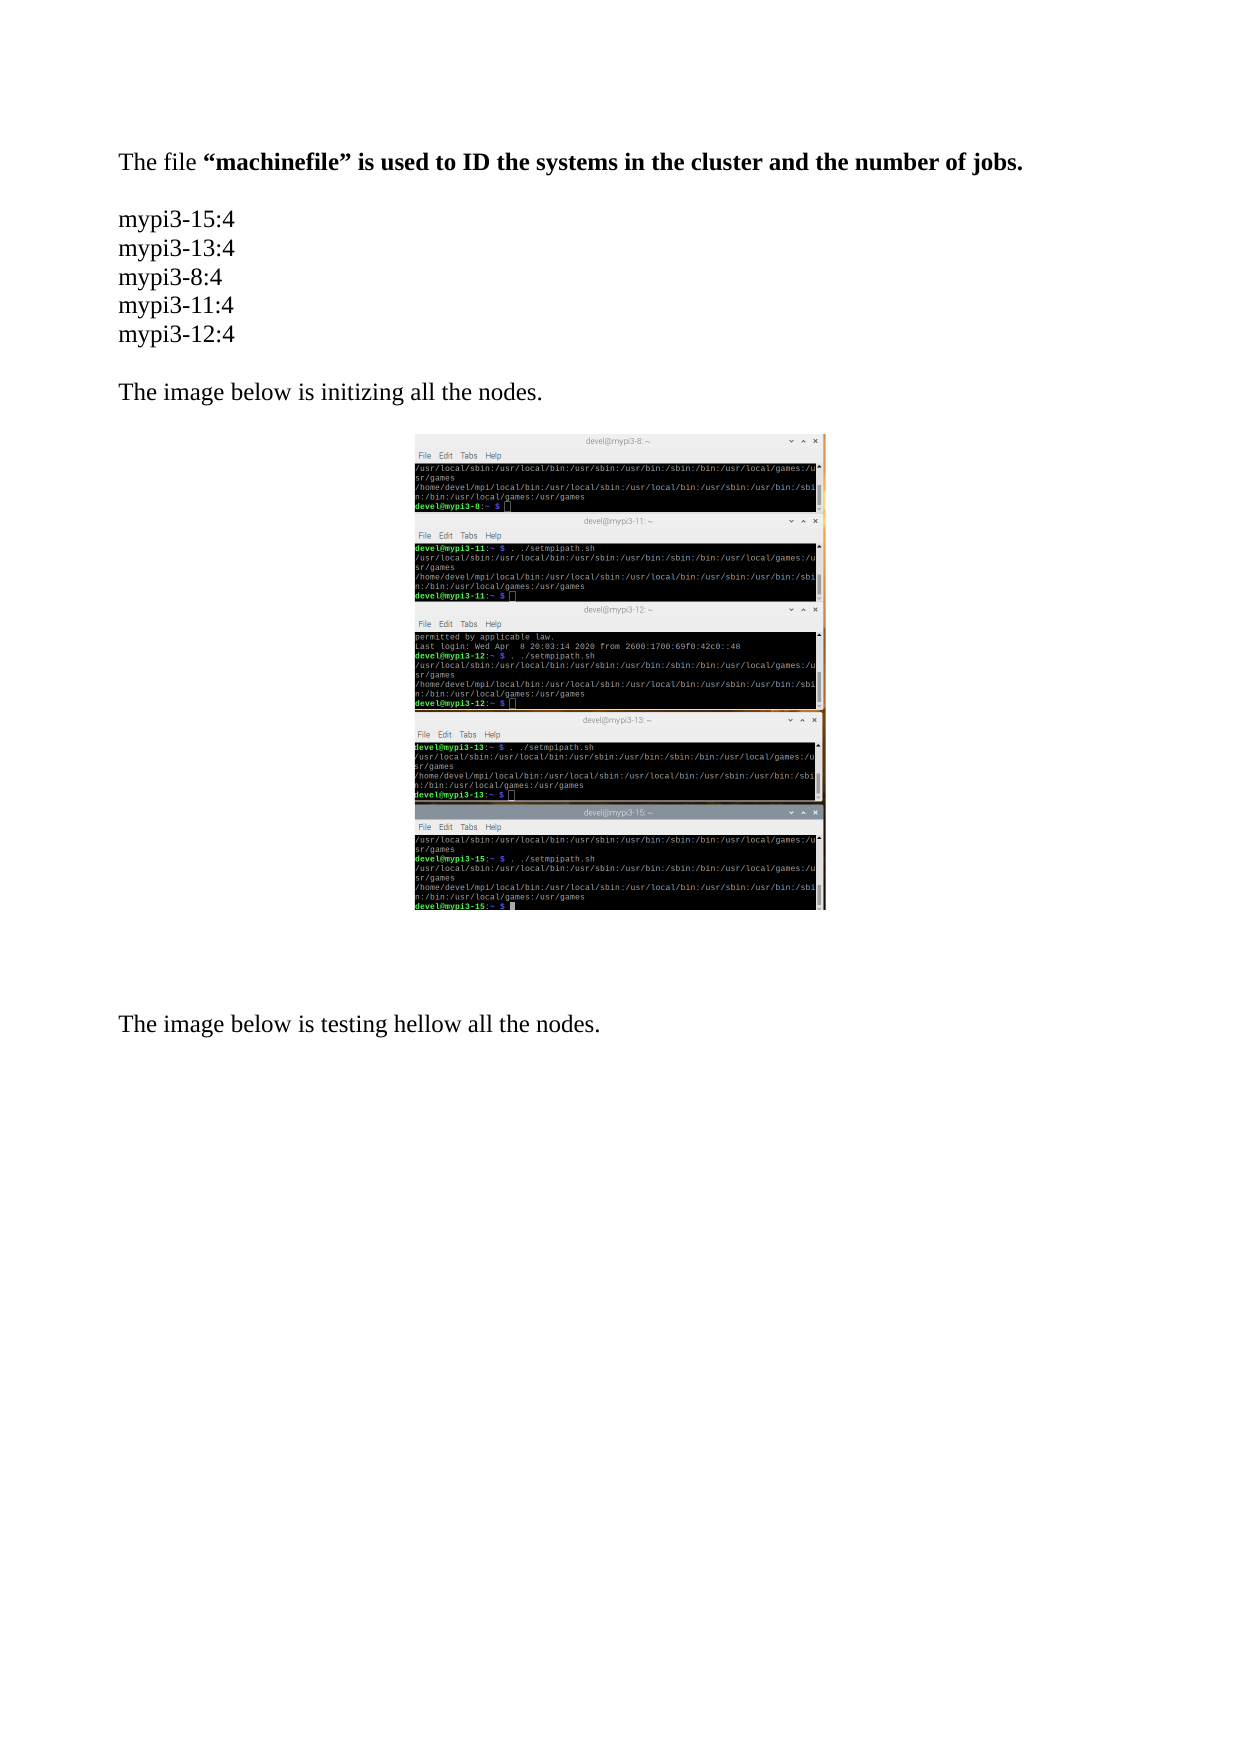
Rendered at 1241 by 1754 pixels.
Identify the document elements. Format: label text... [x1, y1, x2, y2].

text The image below is initizing all the nodes. [118, 377, 1122, 406]
text mypi3-11:4 [118, 291, 1122, 319]
text The file “machinefile” is used to ID the systems in the cluster and the number of jobs. [118, 147, 1122, 176]
text mypi3-15:4 [118, 204, 1122, 233]
text The image below is testing hellow all the nodes. [118, 1009, 1122, 1038]
picture [414, 434, 826, 910]
text mypi3-8:4 [118, 262, 1122, 291]
text mypi3-12:4 [118, 319, 1122, 348]
text mypi3-13:4 [118, 233, 1122, 262]
